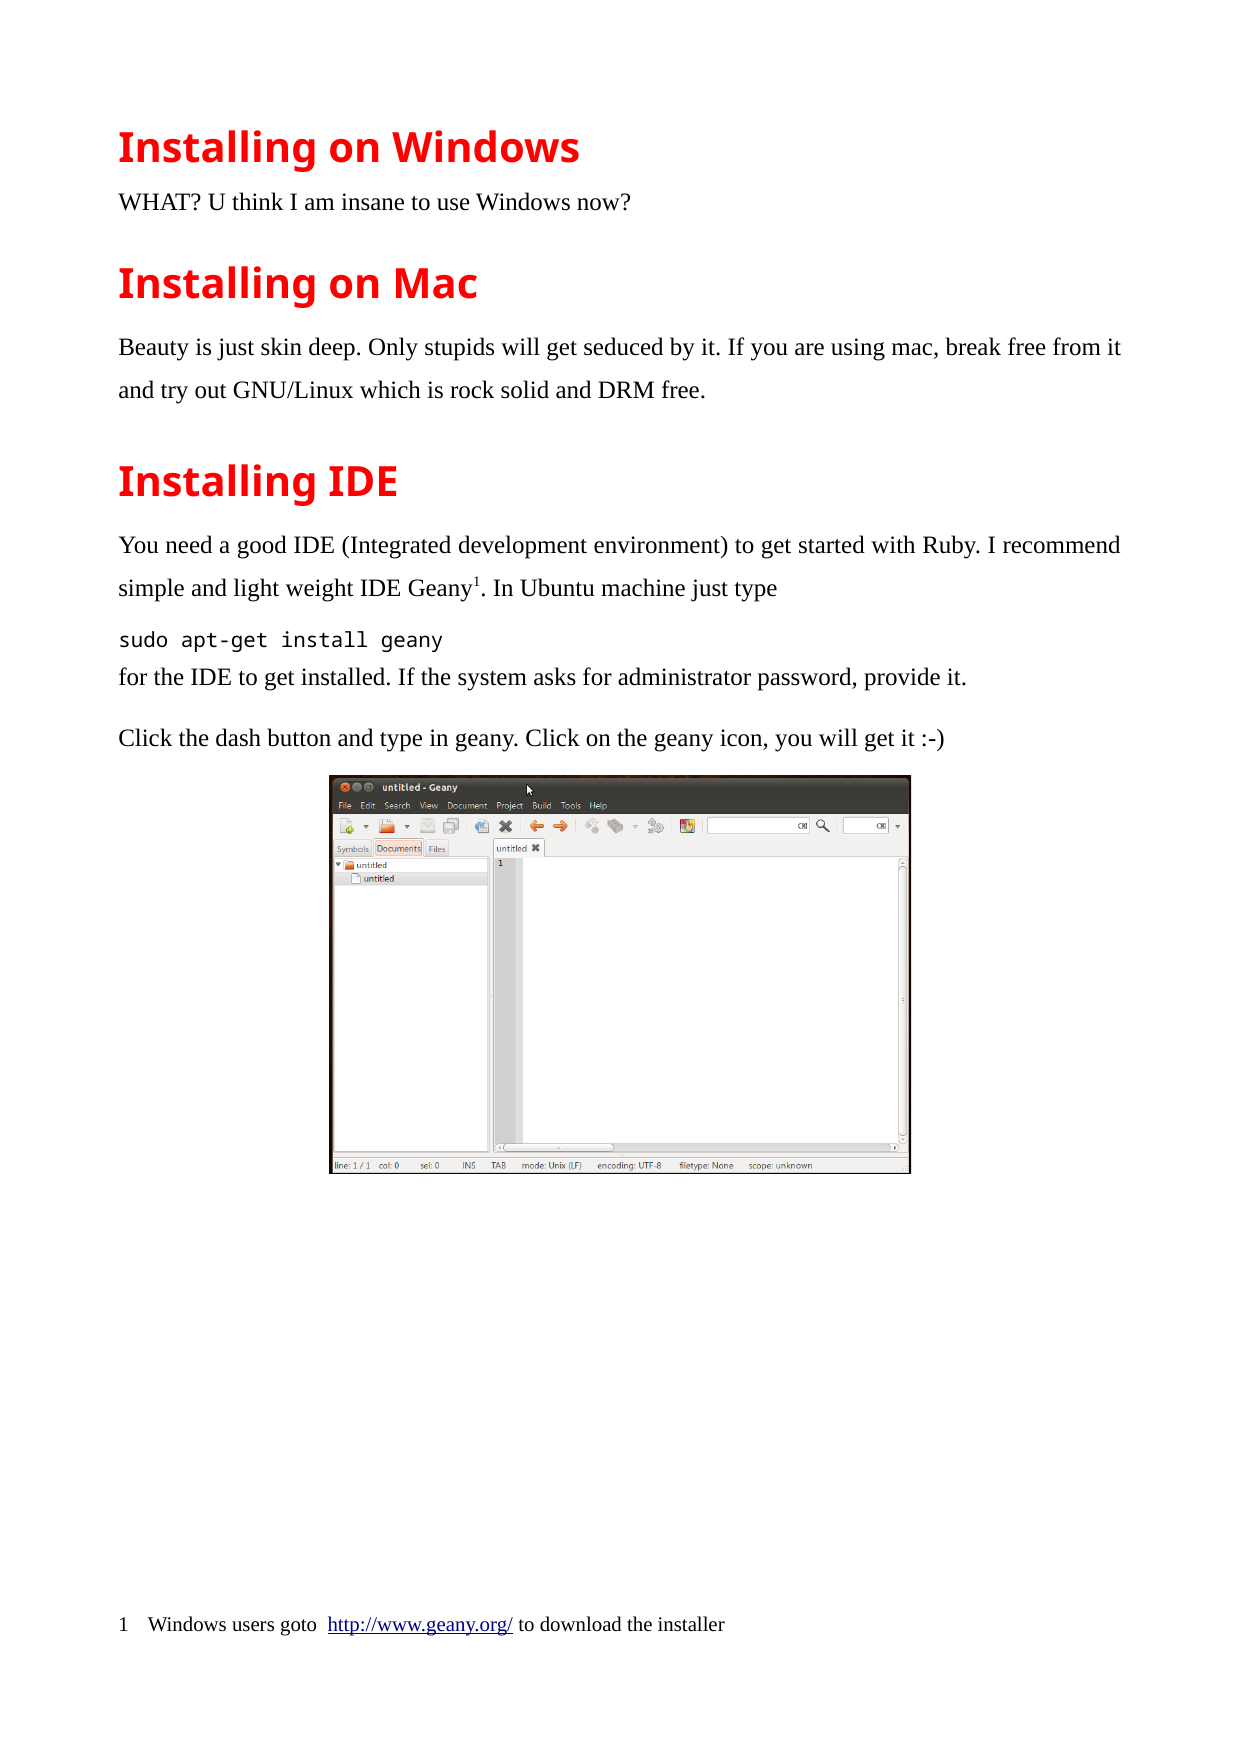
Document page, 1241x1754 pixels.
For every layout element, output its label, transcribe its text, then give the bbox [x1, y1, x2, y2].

text sudo apt-get install geany [118, 625, 1122, 653]
subtitle Installing IDE [118, 452, 1122, 509]
text Click the dash button and type in geany. Click on the geany icon, you will get it :-) [118, 723, 1122, 752]
text for the IDE to get installed. If the system asks for administrator password, provide it. [118, 662, 1122, 691]
text Windows users goto http://www.geany.org/ to download the installer [118, 1612, 1122, 1636]
text Beauty is just skin deep. Only stupids will get seduced by it. If you are using mac, break free from it and try out GNU/Linux which is rock solid and DRM free. [118, 332, 1122, 404]
subtitle Installing on Windows [118, 118, 1122, 175]
text You need a good IDE (Integrated development environment) to get started with Ruby. I recommend simple and light weight IDE Geany. In Ubuntu machine just type [118, 530, 1122, 602]
text WHAT? U think I am insane to use Windows now? [118, 187, 1122, 216]
picture [329, 775, 912, 1174]
subtitle Installing on Mac [118, 254, 1122, 310]
